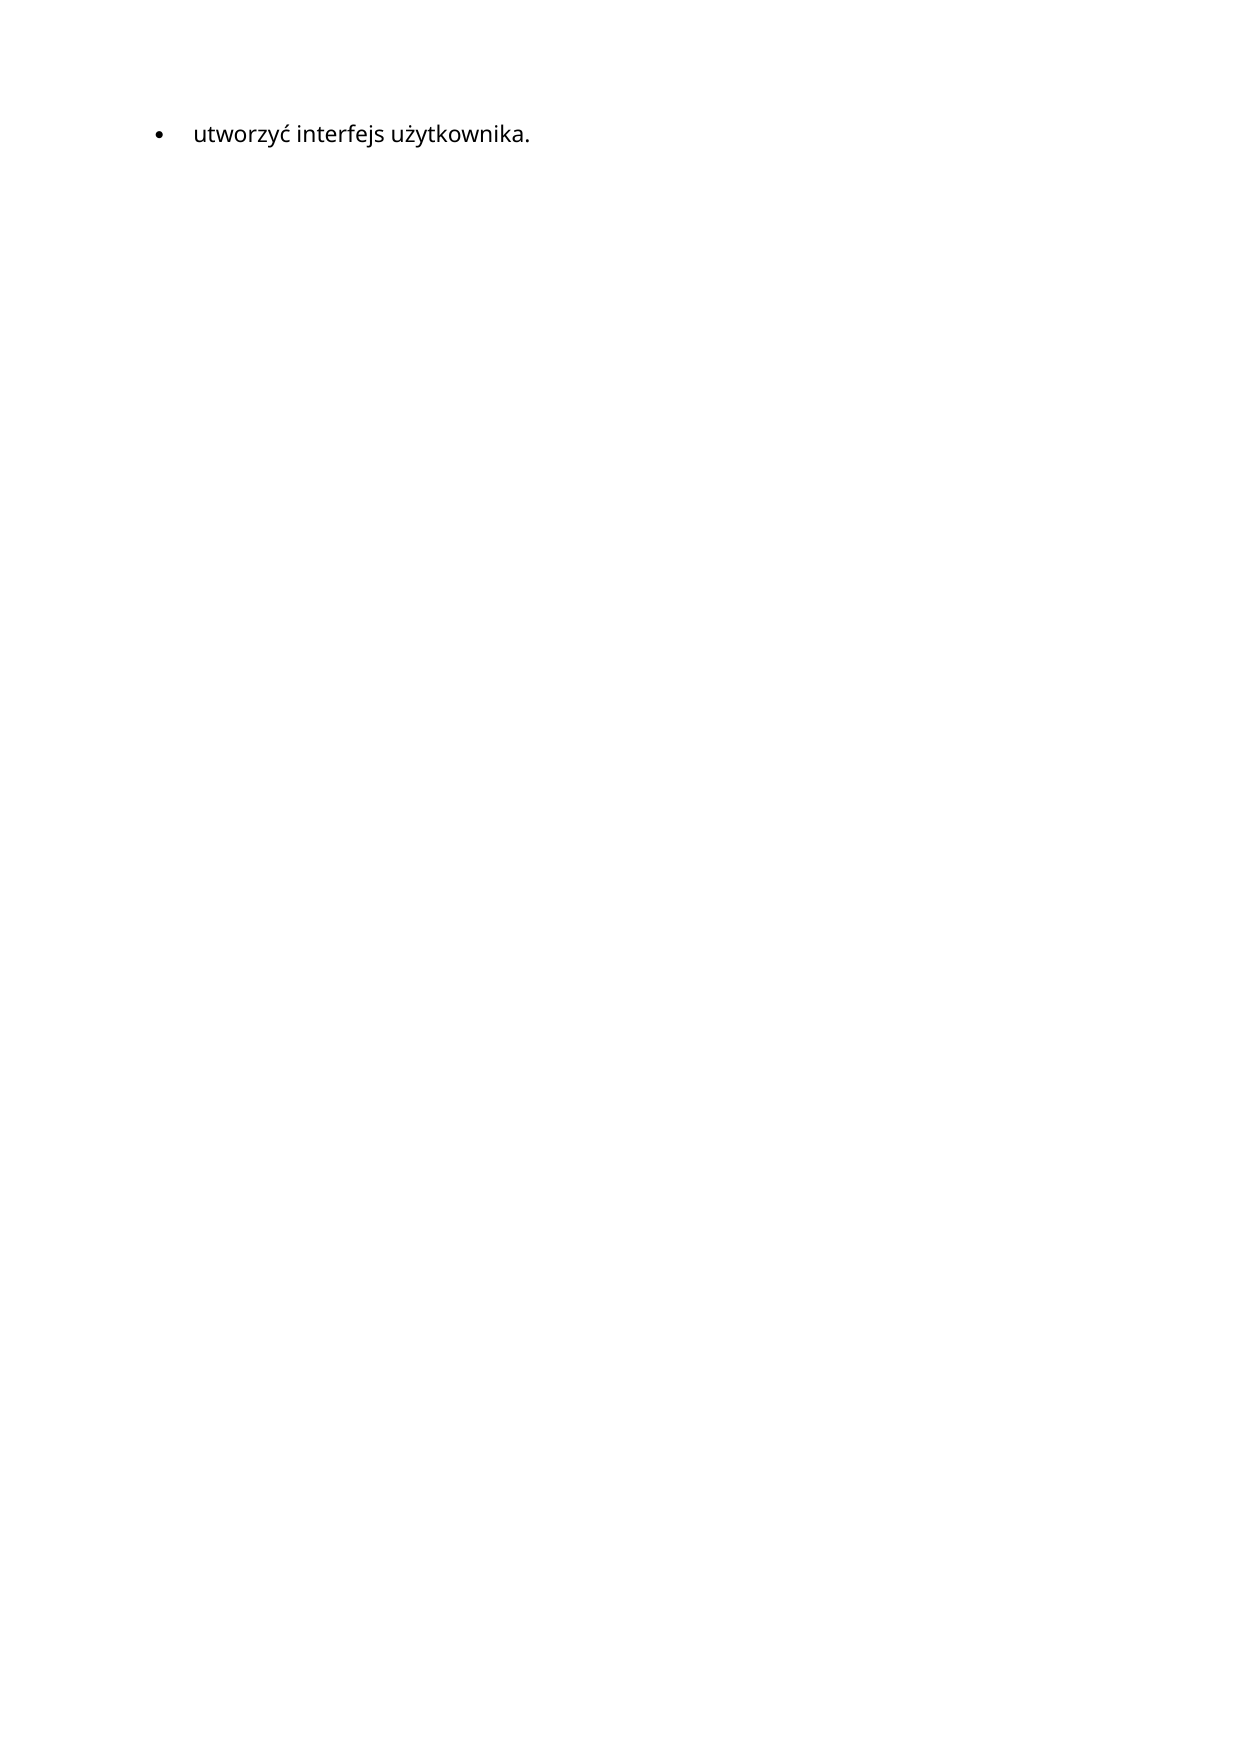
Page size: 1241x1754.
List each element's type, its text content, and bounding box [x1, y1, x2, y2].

list utworzyć interfejs użytkownika. [156, 118, 1122, 149]
